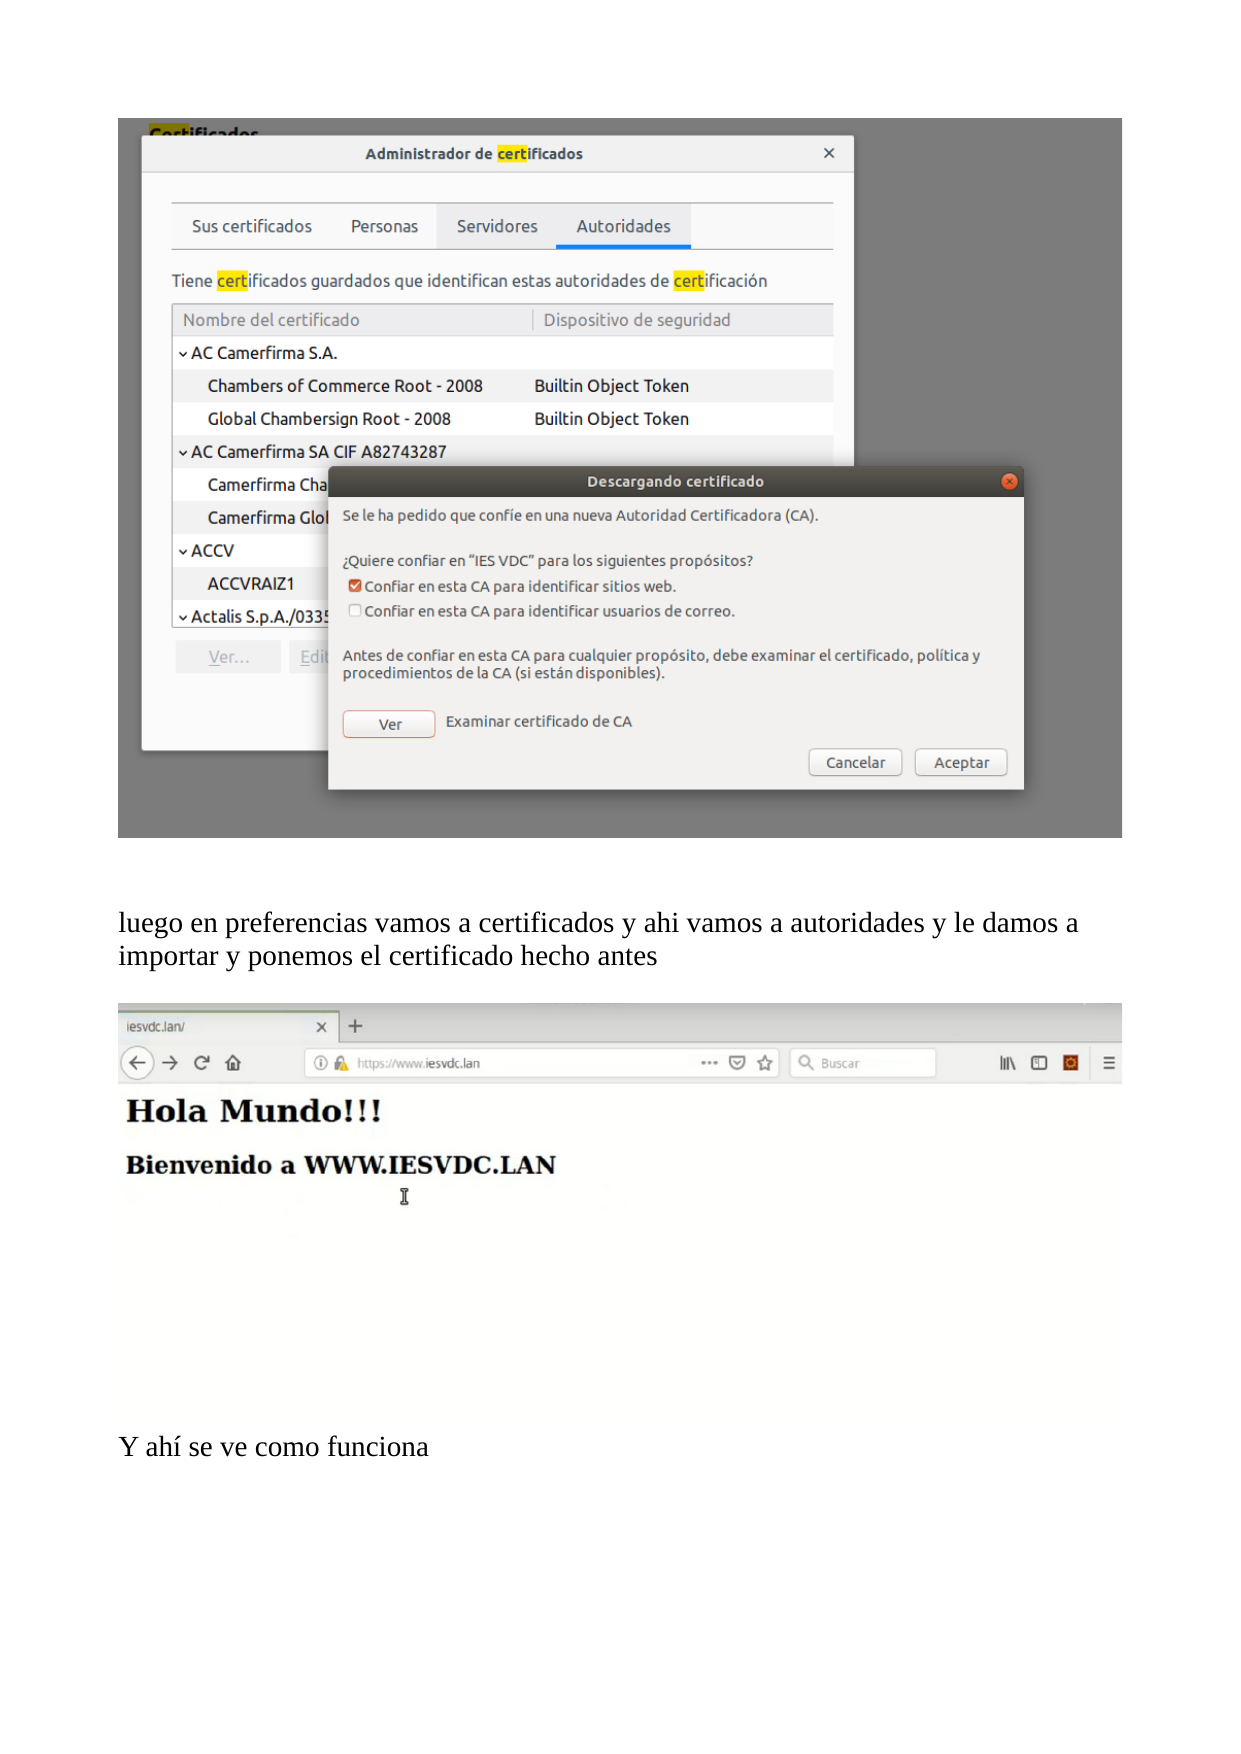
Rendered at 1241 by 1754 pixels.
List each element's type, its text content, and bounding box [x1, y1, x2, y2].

text luego en preferencias vamos a certificados y ahi vamos a autoridades y le damos a importar y ponemos el certificado hecho antes [118, 905, 1122, 972]
picture [118, 1003, 1123, 1430]
text Y ahí se ve como funciona [118, 1430, 1122, 1463]
text [118, 972, 1122, 1003]
picture [118, 118, 1123, 838]
